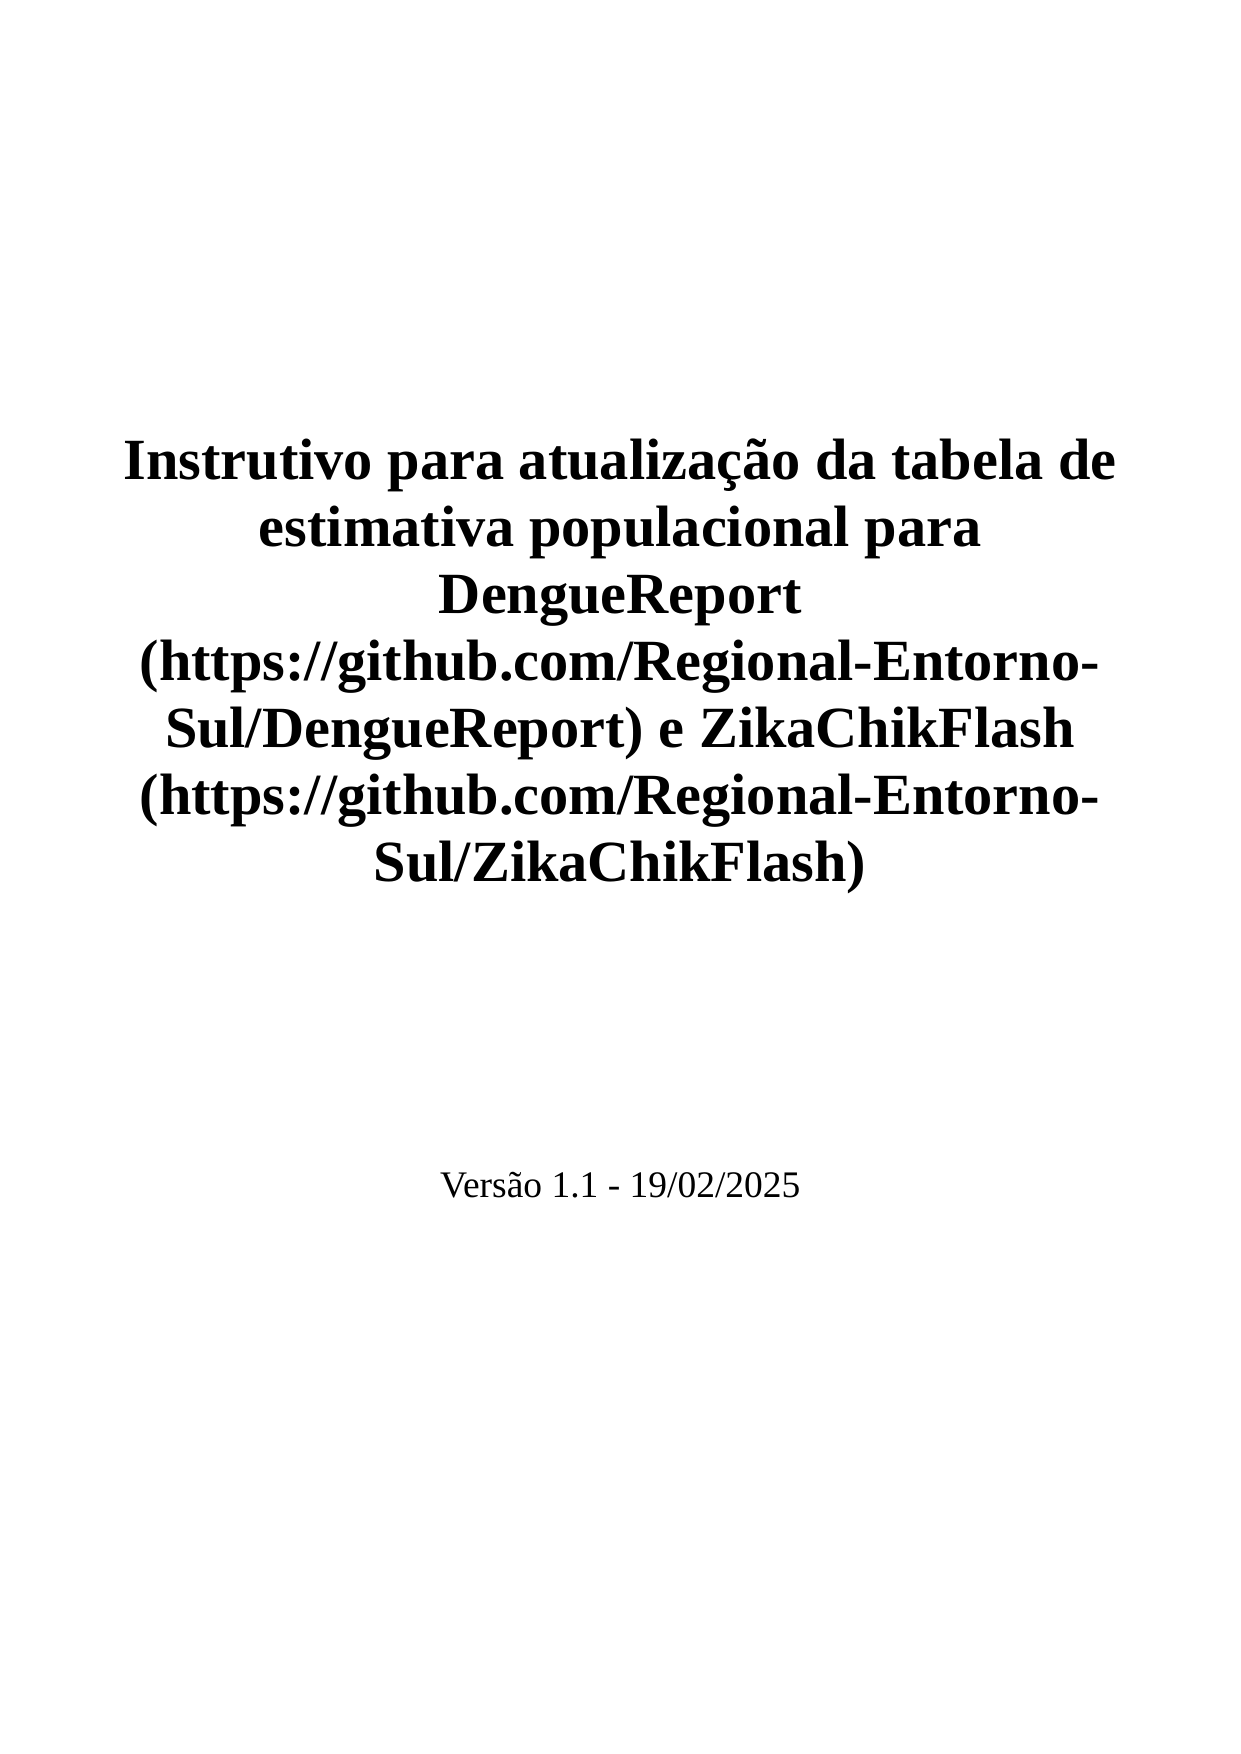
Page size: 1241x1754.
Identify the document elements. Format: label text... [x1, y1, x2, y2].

text Instrutivo para atualização da tabela de estimativa populacional para DengueReport (https://github.com/Regional-Entorno-Sul/DengueReport) e ZikaChikFlash (https://github.com/Regional-Entorno-Sul/ZikaChikFlash) [118, 425, 1122, 894]
text Versão 1.1 - 19/02/2025 [118, 1163, 1122, 1206]
